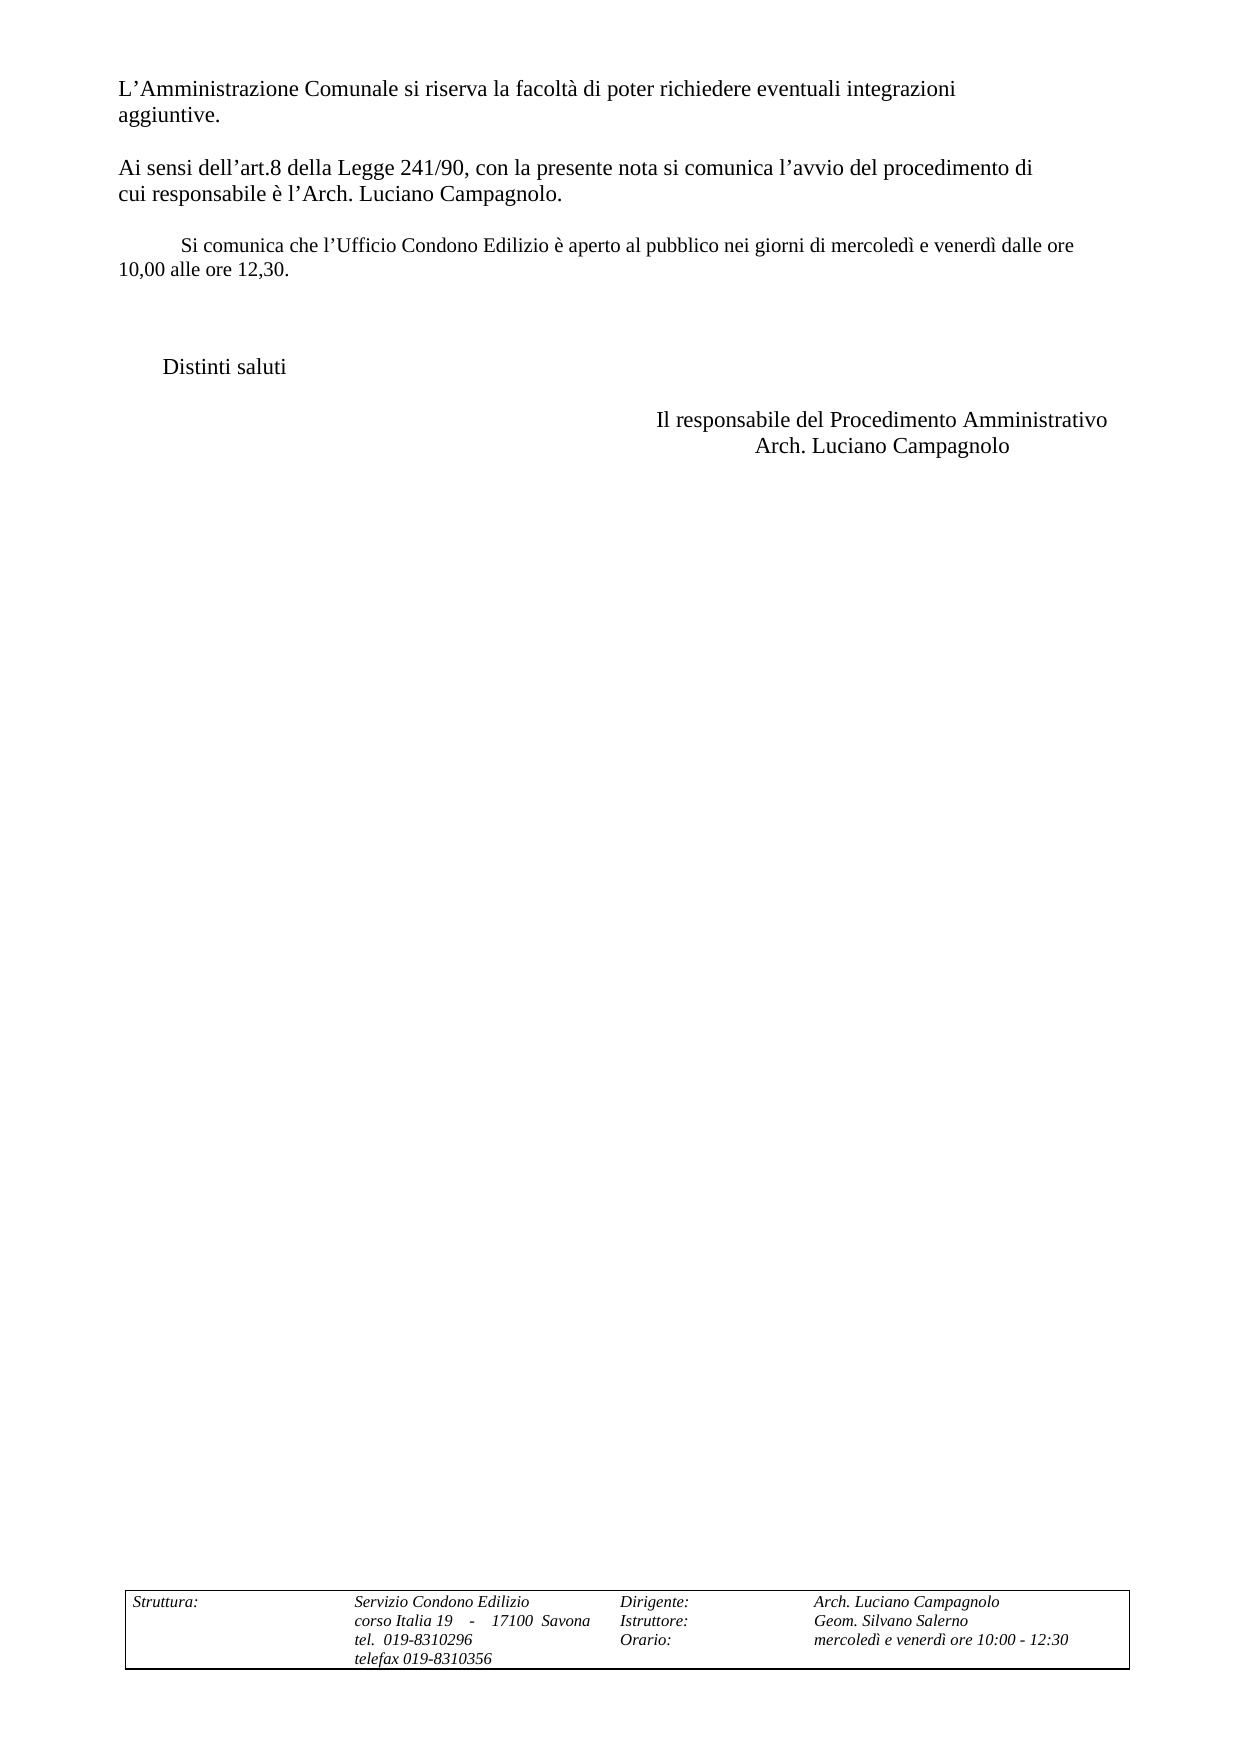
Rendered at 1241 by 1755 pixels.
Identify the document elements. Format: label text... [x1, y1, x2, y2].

text Distinti saluti [118, 353, 1063, 380]
table_header [118, 406, 627, 459]
table_header Servizio Condono Edilizio [347, 1591, 613, 1611]
table_cell tel. 019-8310296 telefax 019-8310356 [347, 1630, 613, 1668]
text Ai sensi dell’art.8 della Legge 241/90, con la presente nota si comunica l’avvio del procedimento di cui responsabile è l’Arch. Luciano Campagnolo. [118, 154, 1063, 207]
text L’Amministrazione Comunale si riserva la facoltà di poter richiedere eventuali integrazioni aggiuntive. [118, 75, 1063, 128]
table_cell [126, 1630, 347, 1668]
table_cell Geom. Silvano Salerno [807, 1611, 1129, 1630]
table_header Dirigente: [613, 1591, 807, 1611]
table_cell Istruttore: [613, 1611, 807, 1630]
table_cell mercoledì e venerdì ore 10:00 - 12:30 [807, 1630, 1129, 1668]
table_header Arch. Luciano Campagnolo [807, 1591, 1129, 1611]
table_header Il responsabile del Procedimento Amministrativo Arch. Luciano Campagnolo [628, 406, 1137, 459]
table_header Struttura: [126, 1591, 347, 1611]
text Si comunica che l’Ufficio Condono Edilizio è aperto al pubblico nei giorni di mercoledì e venerdì dalle ore 10,00 alle ore 12,30. [118, 233, 1122, 281]
table_cell Orario: [613, 1630, 807, 1668]
table_cell [126, 1611, 347, 1630]
table_cell corso Italia 19 - 17100 Savona [347, 1611, 613, 1630]
